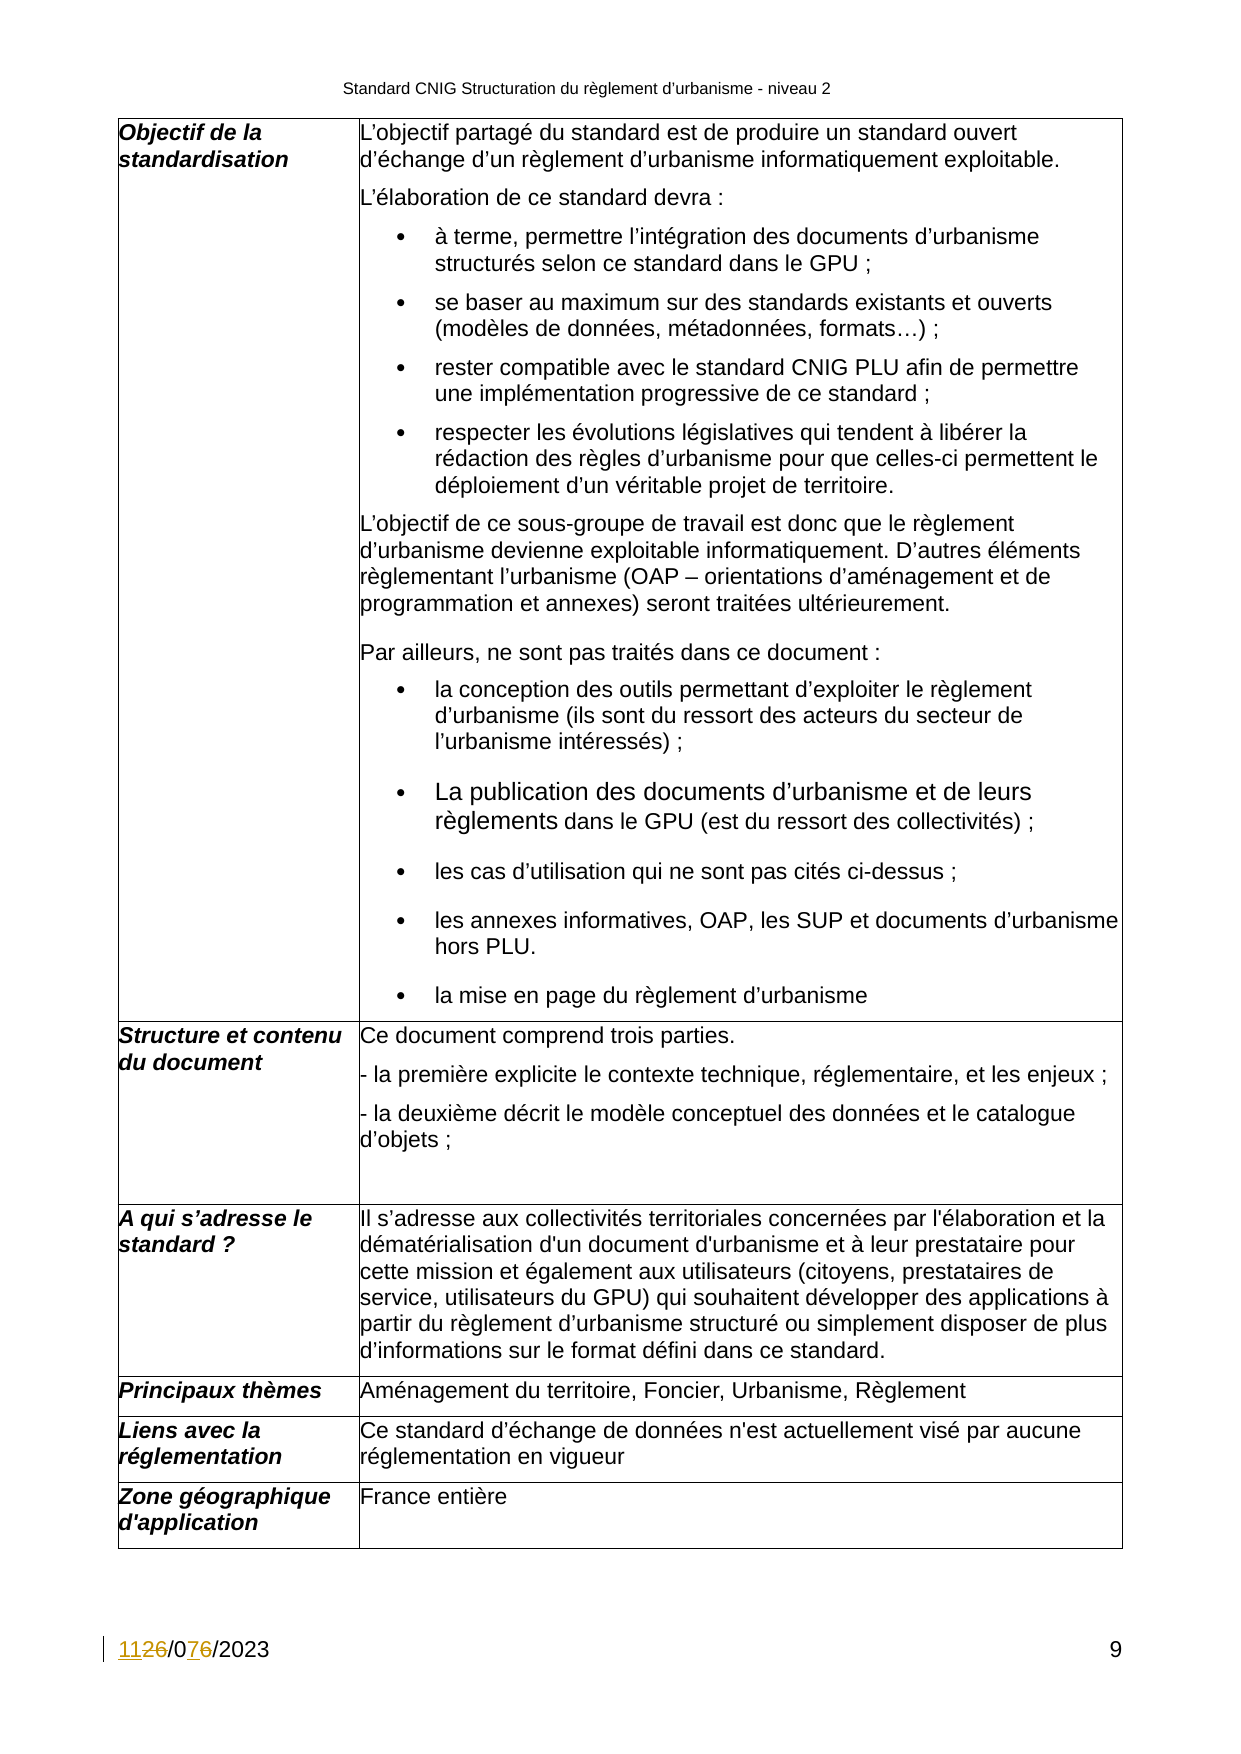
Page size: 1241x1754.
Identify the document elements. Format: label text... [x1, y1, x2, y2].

table_cell Structure et contenu du document [119, 1022, 359, 1204]
table_cell Principaux thèmes [119, 1377, 359, 1416]
table_cell France entière [360, 1483, 1122, 1548]
table_cell A qui s’adresse le standard ? [119, 1205, 359, 1376]
table_cell Objectif de la standardisation [119, 119, 359, 1021]
table_cell Liens avec la réglementation [119, 1417, 359, 1482]
table_cell Ce standard d’échange de données n'est actuellement visé par aucune réglementation en vigueur [360, 1417, 1122, 1482]
table_cell Aménagement du territoire, Foncier, Urbanisme, Règlement [360, 1377, 1122, 1416]
table_cell Il s’adresse aux collectivités territoriales concernées par l'élaboration et la dématérialisation d'un document d'urbanisme et à leur prestataire pour cette mission et également aux utilisateurs (citoyens, prestataires de service, utilisateurs du GPU) qui souhaitent développer des applications à partir du règlement d’urbanisme structuré ou simplement disposer de plus d’informations sur le format défini dans ce standard. [360, 1205, 1122, 1376]
table_cell Ce document comprend trois parties. - la première explicite le contexte technique, réglementaire, et les enjeux ; - la deuxième décrit le modèle conceptuel des données et le catalogue d’objets ; [360, 1022, 1122, 1204]
table_cell L’objectif partagé du standard est de produire un standard ouvert d’échange d’un règlement d’urbanisme informatiquement exploitable. L’élaboration de ce standard devra : à terme, permettre l’intégration des documents d’urbanisme structurés selon ce standard dans le GPU ; se baser au maximum sur des standards existants et ouverts (modèles de données, métadonnées, formats…) ; rester compatible avec le standard CNIG PLU afin de permettre une implémentation progressive de ce standard ; respecter les évolutions législatives qui tendent à libérer la rédaction des règles d’urbanisme pour que celles-ci permettent le déploiement d’un véritable projet de territoire. L’objectif de ce sous-groupe de travail est donc que le règlement d’urbanisme devienne exploitable informatiquement. D’autres éléments règlementant l’urbanisme (OAP – orientations d’aménagement et de programmation et annexes) seront traitées ultérieurement. Par ailleurs, ne sont pas traités dans ce document : la conception des outils permettant d’exploiter le règlement d’urbanisme (ils sont du ressort des acteurs du secteur de l’urbanisme intéressés) ; La publication des documents d’urbanisme et de leurs règlements dans le GPU (est du ressort des collectivités) ; les cas d’utilisation qui ne sont pas cités ci-dessus ; les annexes informatives, OAP, les SUP et documents d’urbanisme hors PLU. la mise en page du règlement d’urbanisme [360, 119, 1122, 1021]
table_cell Zone géographique d'application [119, 1483, 359, 1548]
